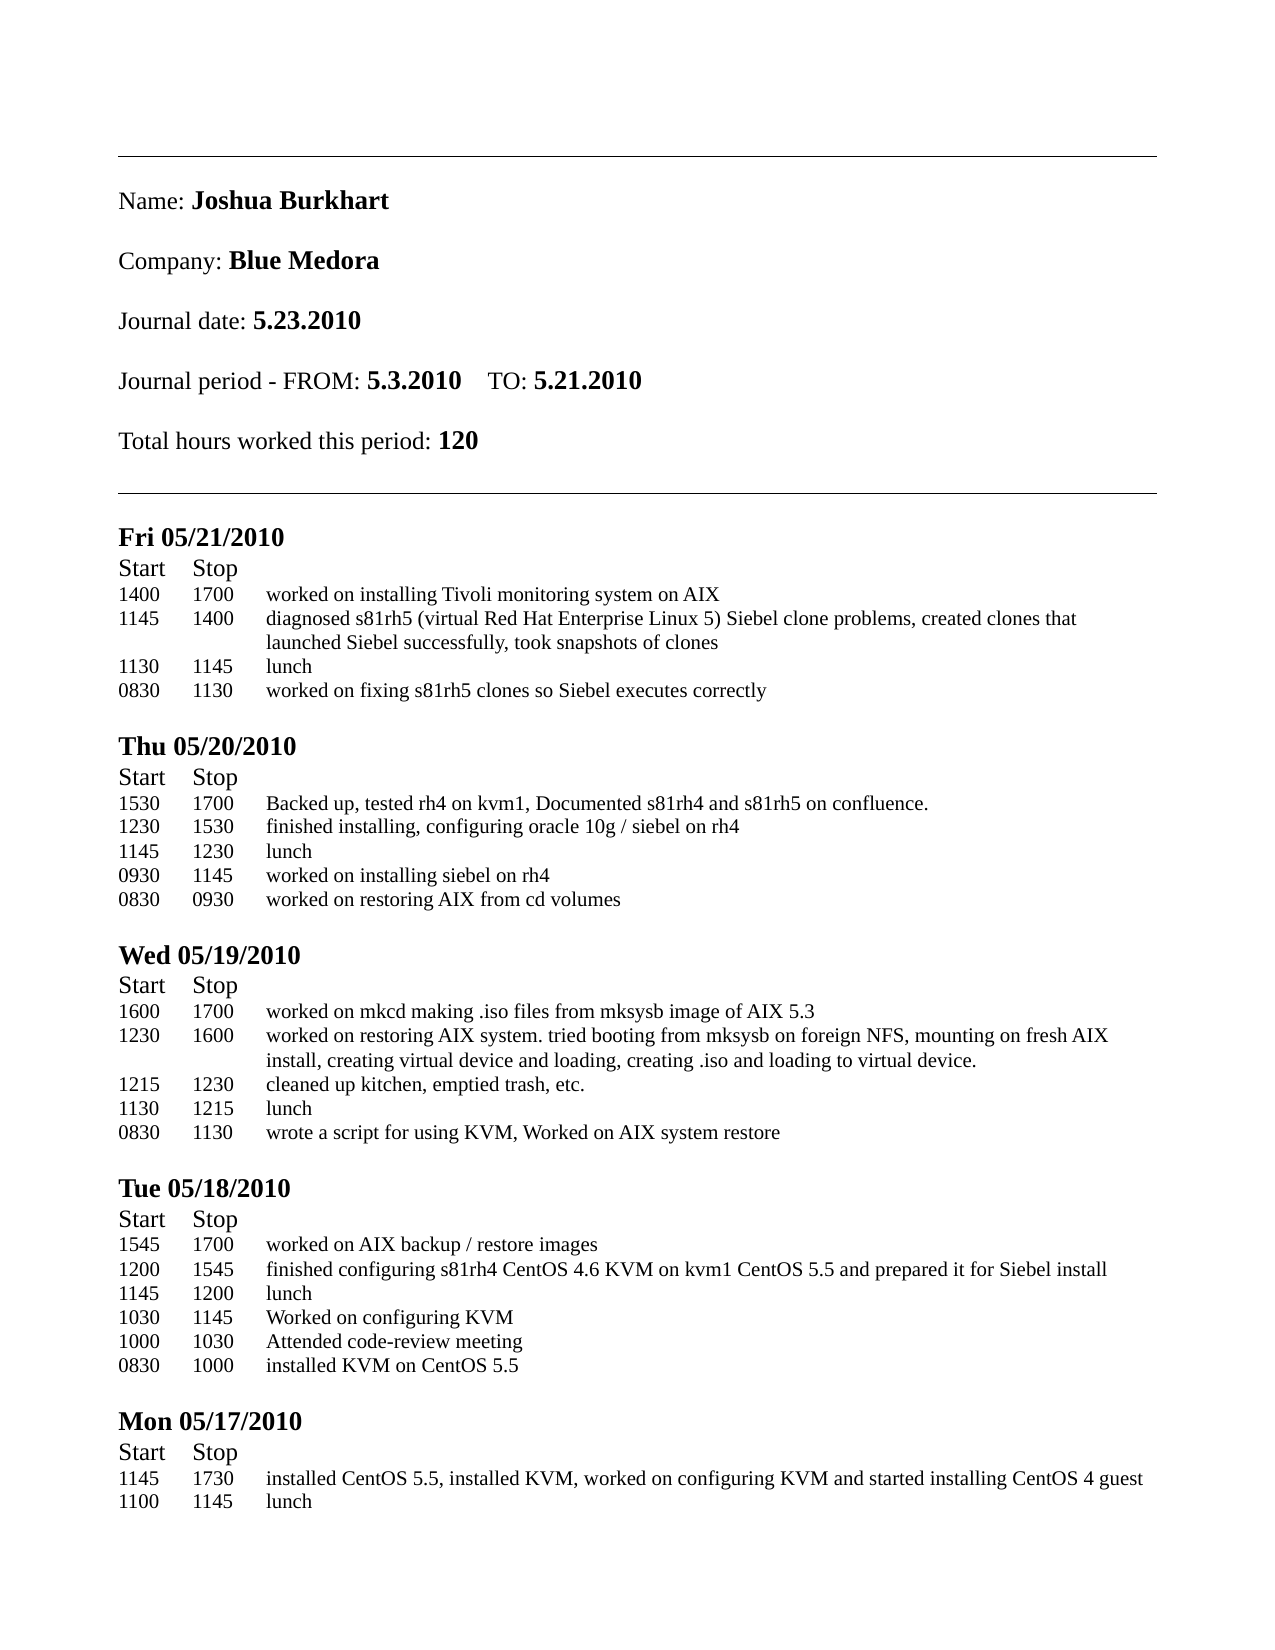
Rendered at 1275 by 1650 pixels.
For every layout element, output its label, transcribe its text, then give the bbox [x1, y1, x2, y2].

text 0830 1130 worked on fixing s81rh5 clones so Siebel executes correctly [118, 678, 1157, 702]
text Fri 05/21/2010 [118, 522, 1157, 553]
text 1200 1545 finished configuring s81rh4 CentOS 4.6 KVM on kvm1 CentOS 5.5 and prepared it for Siebel install [118, 1256, 1157, 1281]
text 1145 1200 lunch [118, 1281, 1157, 1304]
text Start Stop [118, 1204, 1157, 1232]
text Mon 05/17/2010 [118, 1406, 1157, 1437]
text Start Stop [118, 553, 1157, 581]
text 0830 1000 installed KVM on CentOS 5.5 [118, 1353, 1157, 1377]
text 0930 1145 worked on installing siebel on rh4 [118, 863, 1157, 887]
text Start Stop [118, 1437, 1157, 1465]
text 1230 1600 worked on restoring AIX system. tried booting from mksysb on foreign NFS, mounting on fresh AIX install, creating virtual device and loading, creating .iso and loading to virtual device. [118, 1023, 1157, 1072]
text 1145 1400 diagnosed s81rh5 (virtual Red Hat Enterprise Linux 5) Siebel clone problems, created clones that launched Siebel successfully, took snapshots of clones [118, 606, 1157, 654]
text 1600 1700 worked on mkcd making .iso files from mksysb image of AIX 5.3 [118, 999, 1157, 1023]
text 0830 0930 worked on restoring AIX from cd volumes [118, 887, 1157, 911]
text Name: Joshua Burkhart Company: Blue Medora Journal date: 5.23.2010 Journal period - FROM: 5.3.2010 TO: 5.21.2010 Total hours worked this period: 120 [118, 184, 1157, 455]
text 0830 1130 wrote a script for using KVM, Worked on AIX system restore [118, 1120, 1157, 1144]
text Start Stop [118, 971, 1157, 999]
text Tue 05/18/2010 [118, 1172, 1157, 1204]
text 1400 1700 worked on installing Tivoli monitoring system on AIX [118, 581, 1157, 606]
text Wed 05/19/2010 [118, 939, 1157, 971]
text 1530 1700 Backed up, tested rh4 on kvm1, Documented s81rh4 and s81rh5 on confluence. [118, 790, 1157, 814]
text Start Stop [118, 762, 1157, 790]
text 1100 1145 lunch [118, 1489, 1157, 1513]
text 1130 1215 lunch [118, 1096, 1157, 1120]
text 1000 1030 Attended code-review meeting [118, 1329, 1157, 1353]
text 1130 1145 lunch [118, 654, 1157, 678]
text 1145 1730 installed CentOS 5.5, installed KVM, worked on configuring KVM and started installing CentOS 4 guest [118, 1465, 1157, 1489]
text 1215 1230 cleaned up kitchen, emptied trash, etc. [118, 1072, 1157, 1096]
text 1545 1700 worked on AIX backup / restore images [118, 1232, 1157, 1256]
text 1030 1145 Worked on configuring KVM [118, 1304, 1157, 1329]
text Thu 05/20/2010 [118, 731, 1157, 762]
text 1230 1530 finished installing, configuring oracle 10g / siebel on rh4 [118, 814, 1157, 838]
text 1145 1230 lunch [118, 838, 1157, 863]
